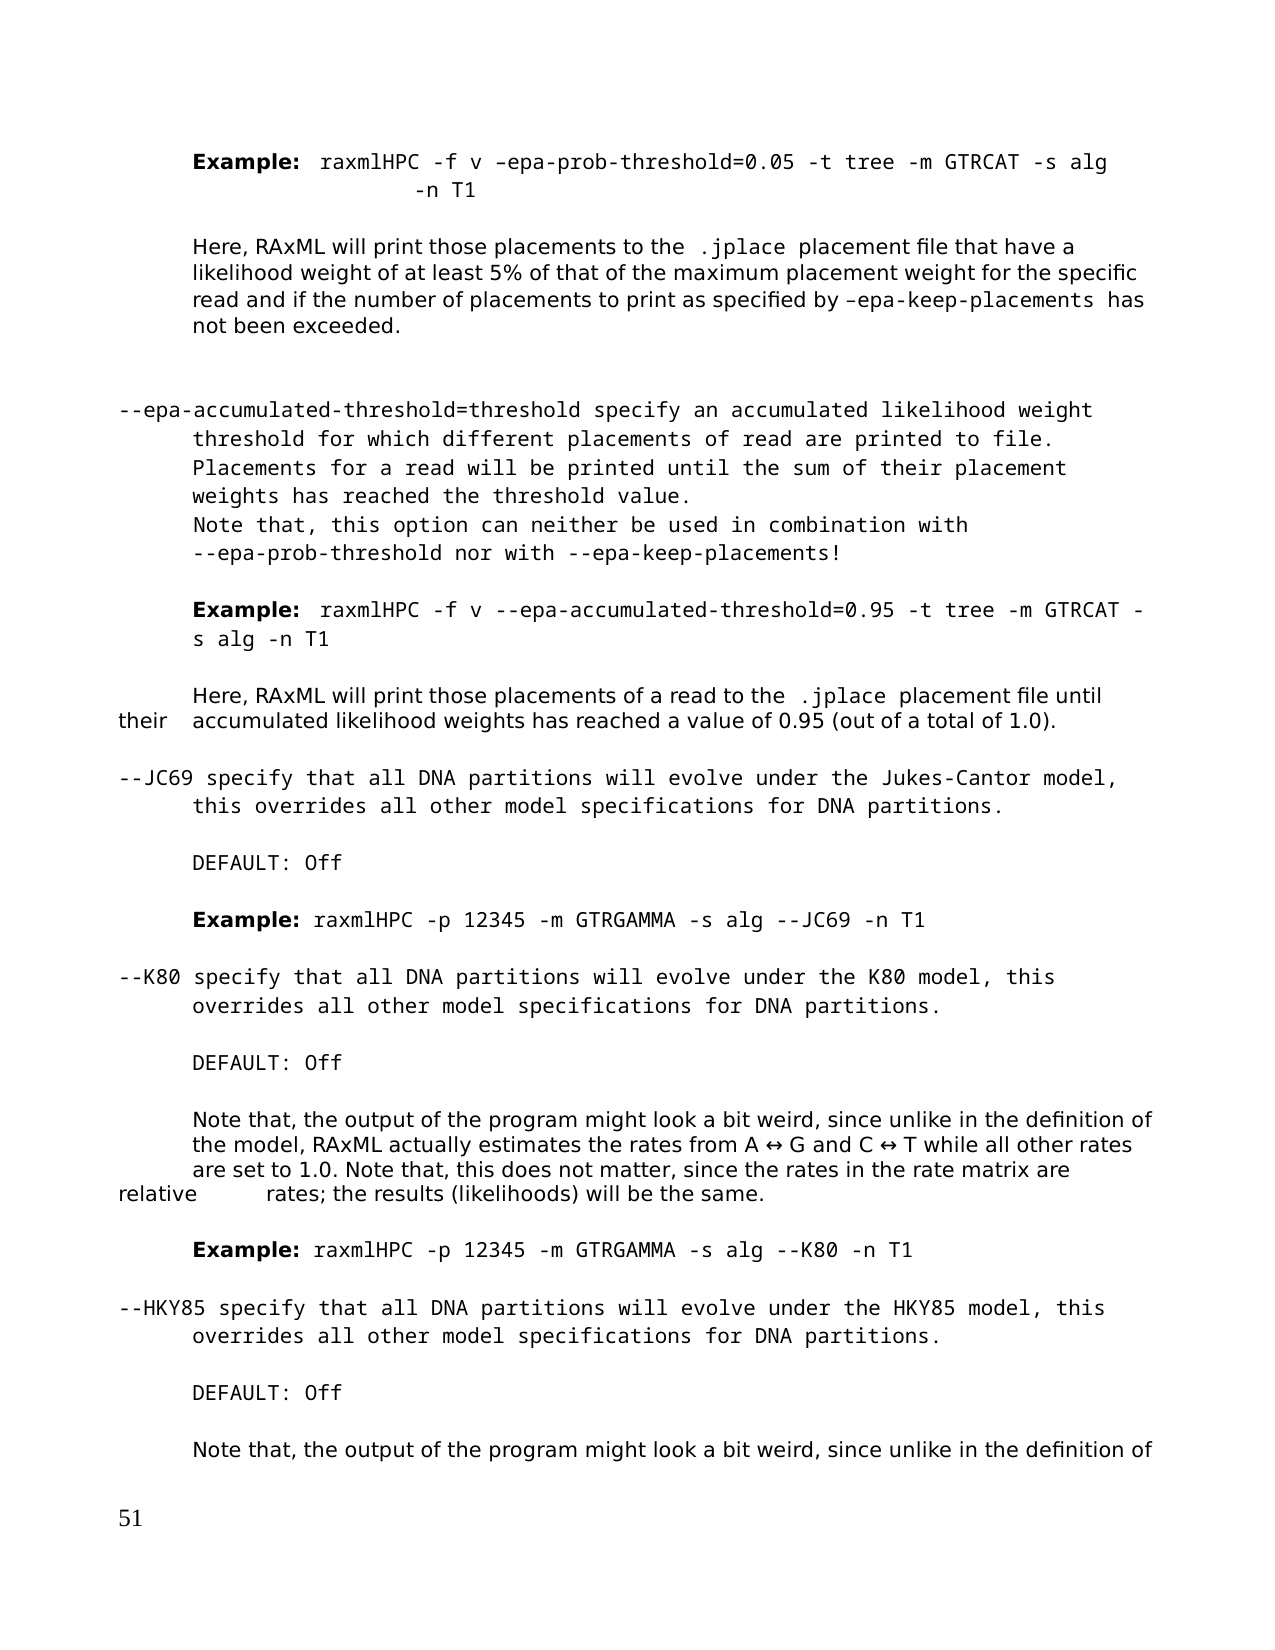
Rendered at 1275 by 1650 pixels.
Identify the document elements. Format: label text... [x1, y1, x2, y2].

text Here, RAxML will print those placements to the .jplace placement file that have a likelihood weight of at least 5% of that of the maximum placement weight for the specific read and if the number of placements to print as specified by –epa-keep-placements has not been exceeded. [118, 232, 1157, 338]
text Note that, the output of the program might look a bit weird, since unlike in the definition of [118, 1435, 1157, 1464]
text --epa-accumulated-threshold=threshold specify an accumulated likelihood weight threshold for which different placements of read are printed to file. Placements for a read will be printed until the sum of their placement weights has reached the threshold value. [118, 395, 1157, 509]
text DEFAULT: Off [118, 1378, 1157, 1407]
text DEFAULT: Off [118, 1048, 1157, 1076]
text Note that, the output of the program might look a bit weird, since unlike in the definition of the model, RAxML actually estimates the rates from A ↔ G and C ↔ T while all other rates are set to 1.0. Note that, this does not matter, since the rates in the rate matrix are relative rates; the results (likelihoods) will be the same. [118, 1105, 1157, 1207]
text --epa-prob-threshold nor with --epa-keep-placements! [118, 538, 1157, 567]
text Example: raxmlHPC -f v --epa-accumulated-threshold=0.95 -t tree -m GTRCAT -s alg -n T1 [192, 595, 1157, 652]
text DEFAULT: Off [118, 848, 1157, 877]
text Note that, this option can neither be used in combination with [118, 509, 1157, 538]
text Example: raxmlHPC -p 12345 -m GTRGAMMA -s alg --K80 -n T1 [118, 1235, 1157, 1264]
text Example: raxmlHPC -p 12345 -m GTRGAMMA -s alg --JC69 -n T1 [118, 905, 1157, 934]
text this overrides all other model specifications for DNA partitions. [118, 791, 1157, 819]
text --JC69 specify that all DNA partitions will evolve under the Jukes-Cantor model, [118, 762, 1157, 791]
text Example: raxmlHPC -f v –epa-prob-threshold=0.05 -t tree -m GTRCAT -s alg -n T1 [118, 147, 1157, 204]
text --K80 specify that all DNA partitions will evolve under the K80 model, this overrides all other model specifications for DNA partitions. [118, 962, 1157, 1019]
text --HKY85 specify that all DNA partitions will evolve under the HKY85 model, this overrides all other model specifications for DNA partitions. [118, 1292, 1157, 1349]
text Here, RAxML will print those placements of a read to the .jplace placement file until their accumulated likelihood weights has reached a value of 0.95 (out of a total of 1.0). [118, 681, 1157, 734]
